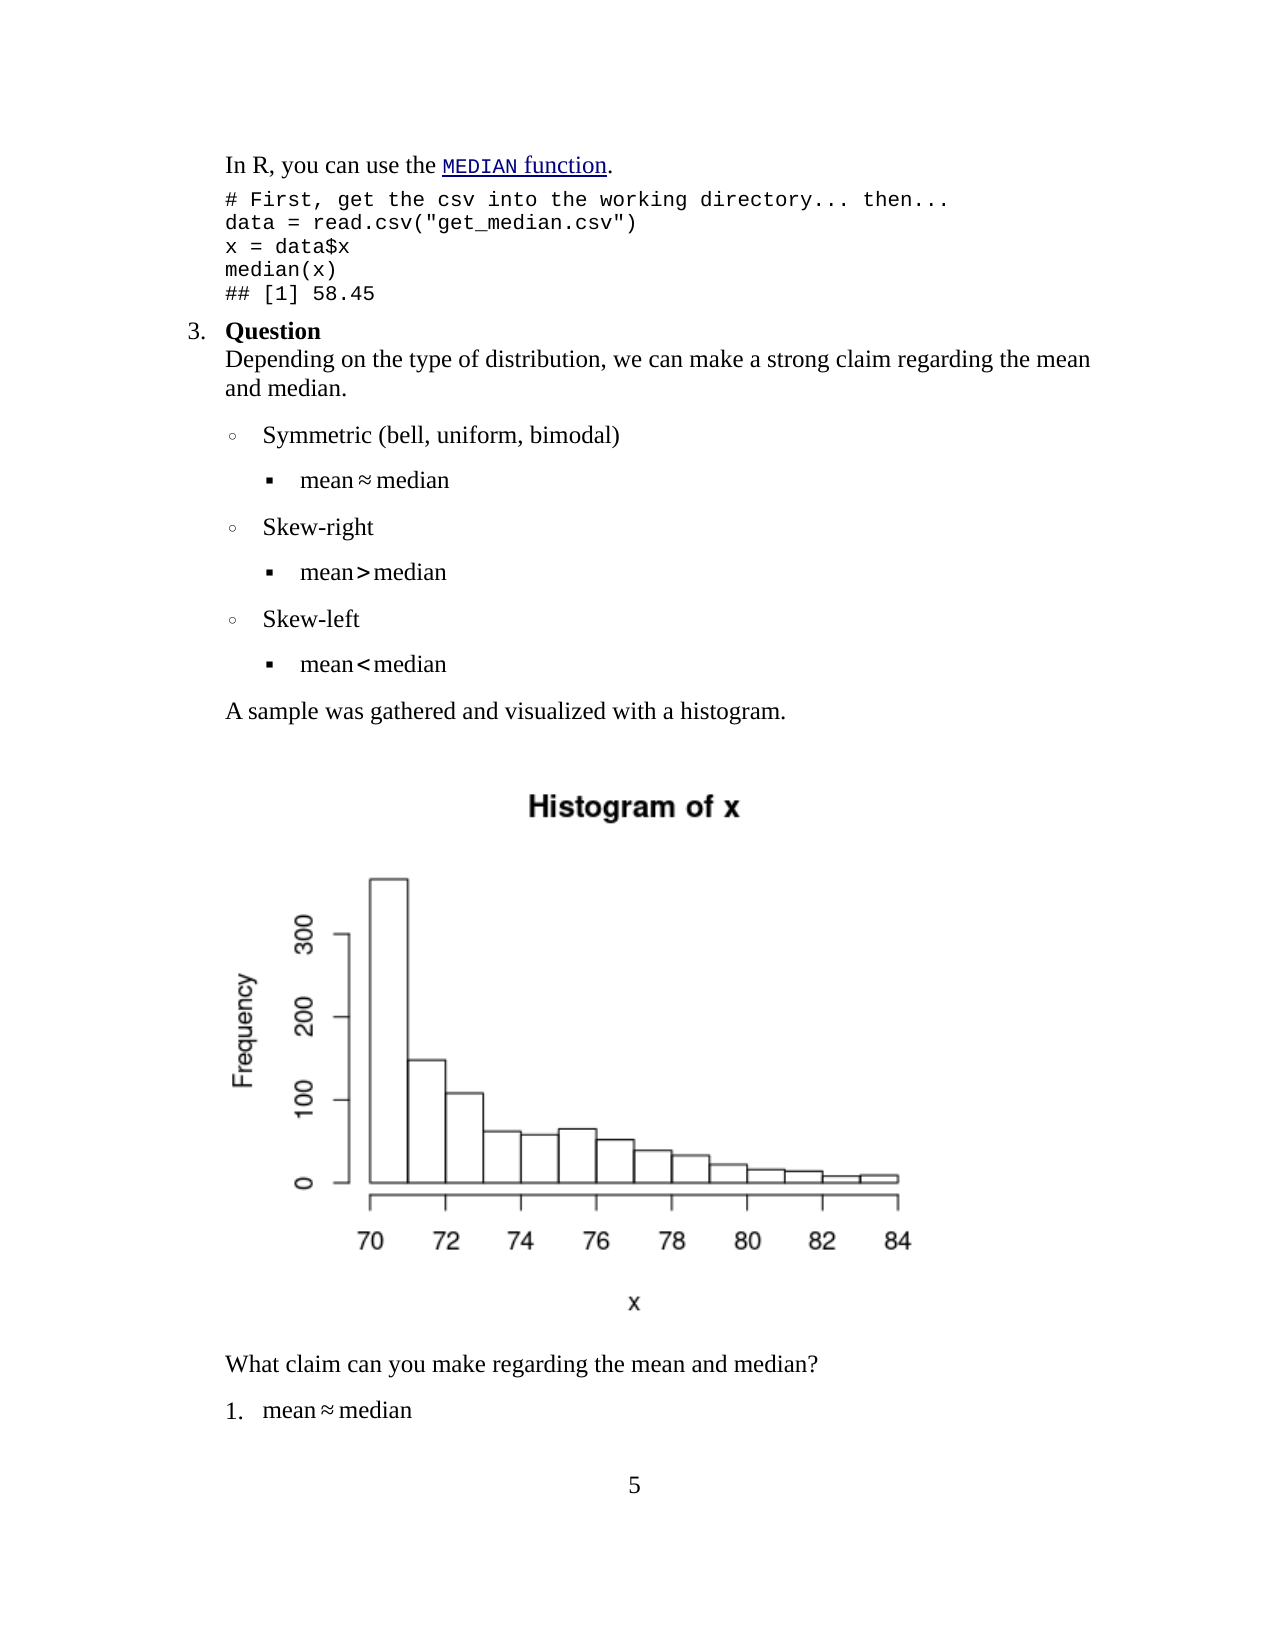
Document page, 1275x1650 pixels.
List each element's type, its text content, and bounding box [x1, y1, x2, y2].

list # First, get the csv into the working directory... then... [187, 188, 1125, 212]
list A sample was gathered and visualized with a histogram. [187, 696, 1125, 725]
picture [225, 743, 983, 1350]
list x = data$x [187, 236, 1125, 259]
list Skew-right [225, 512, 1125, 541]
list Skew-left [225, 604, 1125, 633]
list median(x) [187, 259, 1125, 283]
list What claim can you make regarding the mean and median? [187, 743, 1125, 1378]
list In R, you can use the MEDIAN function. [187, 150, 1125, 179]
list Question Depending on the type of distribution, we can make a strong claim regarding the mean and median. [187, 316, 1125, 402]
list ## [1] 58.45 [187, 283, 1125, 307]
list data = read.csv("get_median.csv") [187, 212, 1125, 236]
list Symmetric (bell, uniform, bimodal) [225, 420, 1125, 449]
